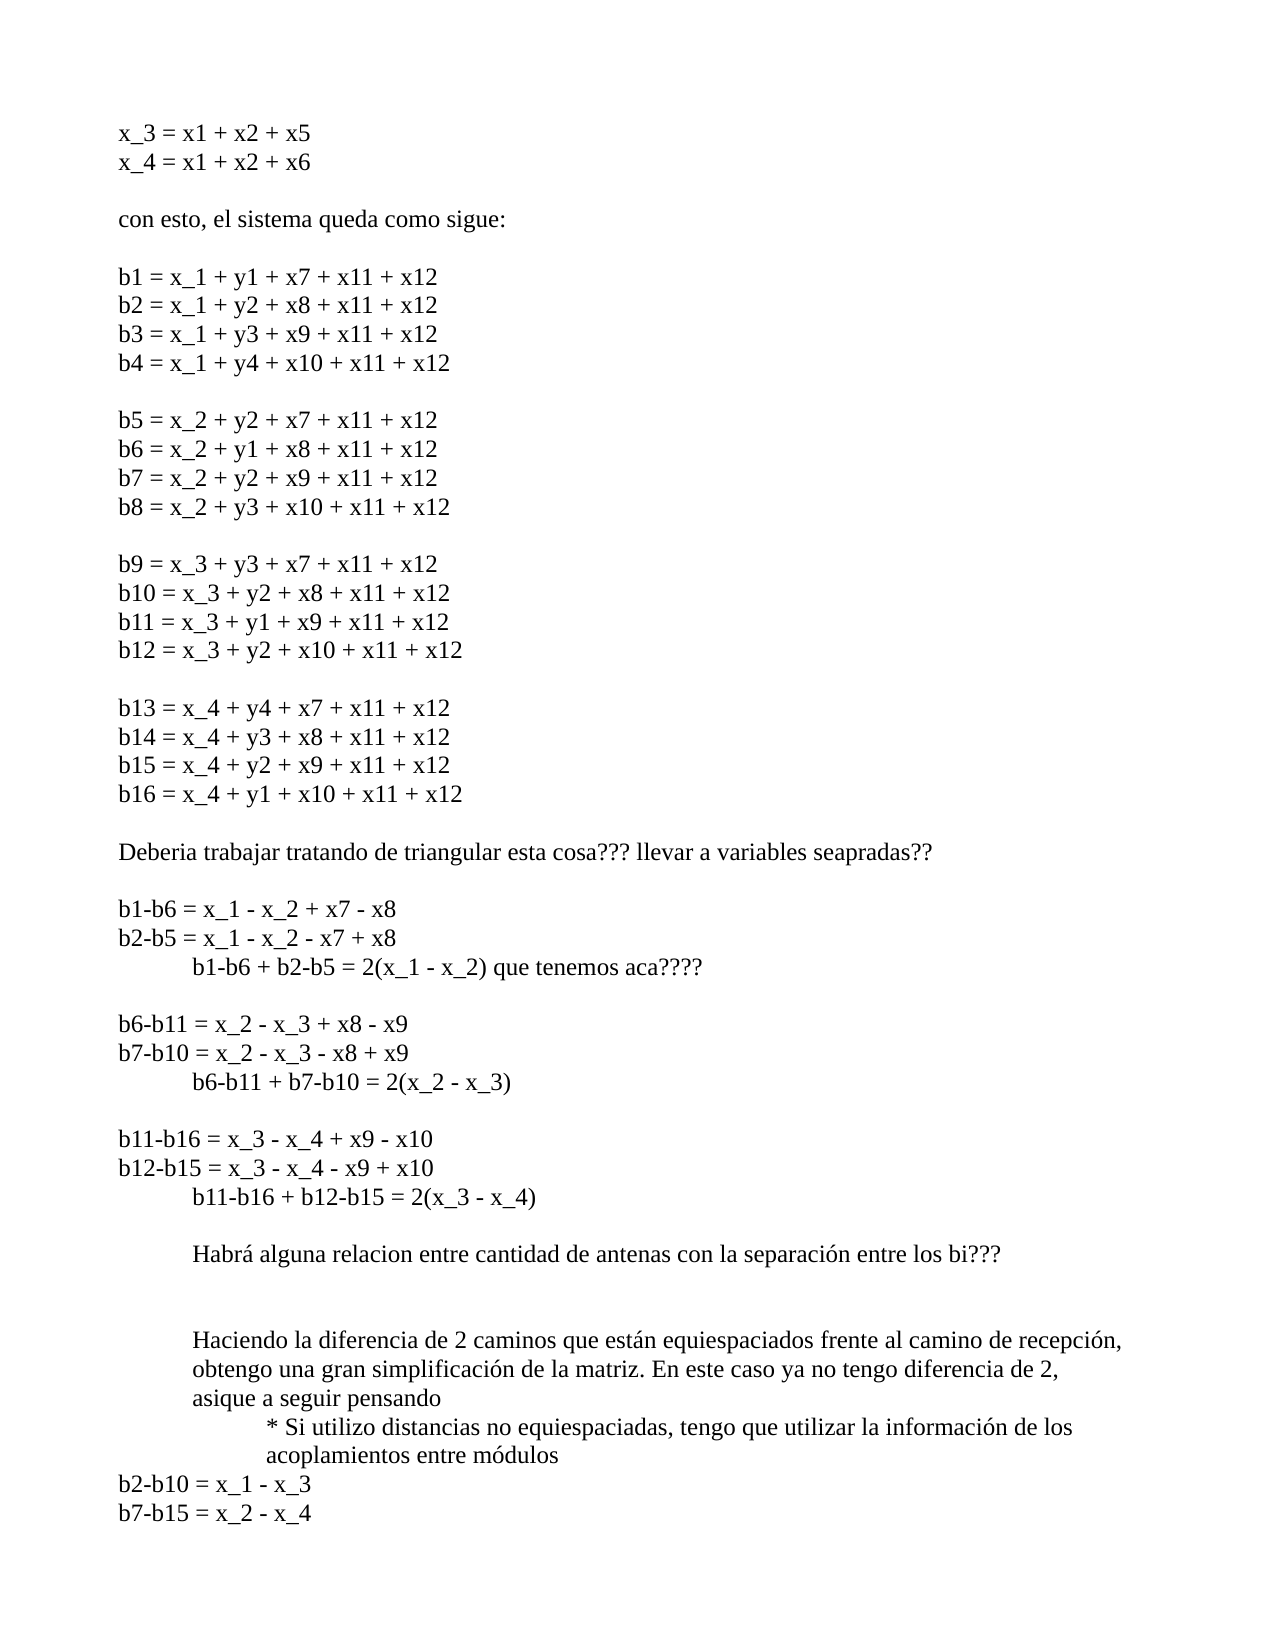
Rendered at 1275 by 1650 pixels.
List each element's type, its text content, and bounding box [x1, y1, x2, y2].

text b12 = x_3 + y2 + x10 + x11 + x12 [118, 636, 1157, 664]
text b16 = x_4 + y1 + x10 + x11 + x12 [118, 779, 1157, 808]
text asique a seguir pensando [118, 1383, 1157, 1412]
text b11-b16 + b12-b15 = 2(x_3 - x_4) [118, 1182, 1157, 1211]
text b6-b11 + b7-b10 = 2(x_2 - x_3) [118, 1067, 1157, 1096]
text b4 = x_1 + y4 + x10 + x11 + x12 [118, 348, 1157, 377]
text b15 = x_4 + y2 + x9 + x11 + x12 [118, 751, 1157, 779]
text b10 = x_3 + y2 + x8 + x11 + x12 [118, 578, 1157, 607]
text acoplamientos entre módulos [118, 1441, 1157, 1469]
text b1-b6 = x_1 - x_2 + x7 - x8 [118, 894, 1157, 923]
text b1 = x_1 + y1 + x7 + x11 + x12 [118, 262, 1157, 291]
text b7-b10 = x_2 - x_3 - x8 + x9 [118, 1038, 1157, 1067]
text b1-b6 + b2-b5 = 2(x_1 - x_2) que tenemos aca???? [118, 952, 1157, 981]
text b2-b10 = x_1 - x_3 [118, 1469, 1157, 1498]
text b8 = x_2 + y3 + x10 + x11 + x12 [118, 492, 1157, 521]
text b6-b11 = x_2 - x_3 + x8 - x9 [118, 1009, 1157, 1038]
text Deberia trabajar tratando de triangular esta cosa??? llevar a variables seapradas?? [118, 837, 1157, 866]
text b5 = x_2 + y2 + x7 + x11 + x12 [118, 406, 1157, 434]
text x_4 = x1 + x2 + x6 [118, 147, 1157, 176]
text b2-b5 = x_1 - x_2 - x7 + x8 [118, 923, 1157, 952]
text b11-b16 = x_3 - x_4 + x9 - x10 [118, 1124, 1157, 1153]
text * Si utilizo distancias no equiespaciadas, tengo que utilizar la información de los [118, 1412, 1157, 1441]
text b9 = x_3 + y3 + x7 + x11 + x12 [118, 549, 1157, 578]
text con esto, el sistema queda como sigue: [118, 204, 1157, 233]
text b7-b15 = x_2 - x_4 [118, 1498, 1157, 1527]
text b11 = x_3 + y1 + x9 + x11 + x12 [118, 607, 1157, 636]
text b7 = x_2 + y2 + x9 + x11 + x12 [118, 463, 1157, 492]
text b6 = x_2 + y1 + x8 + x11 + x12 [118, 434, 1157, 463]
text Habrá alguna relacion entre cantidad de antenas con la separación entre los bi??? [118, 1239, 1157, 1268]
text b12-b15 = x_3 - x_4 - x9 + x10 [118, 1153, 1157, 1182]
text obtengo una gran simplificación de la matriz. En este caso ya no tengo diferencia de 2, [118, 1354, 1157, 1383]
text b14 = x_4 + y3 + x8 + x11 + x12 [118, 722, 1157, 751]
text b2 = x_1 + y2 + x8 + x11 + x12 [118, 291, 1157, 319]
text x_3 = x1 + x2 + x5 [118, 118, 1157, 147]
text Haciendo la diferencia de 2 caminos que están equiespaciados frente al camino de recepción, [118, 1326, 1157, 1354]
text b13 = x_4 + y4 + x7 + x11 + x12 [118, 693, 1157, 722]
text b3 = x_1 + y3 + x9 + x11 + x12 [118, 319, 1157, 348]
